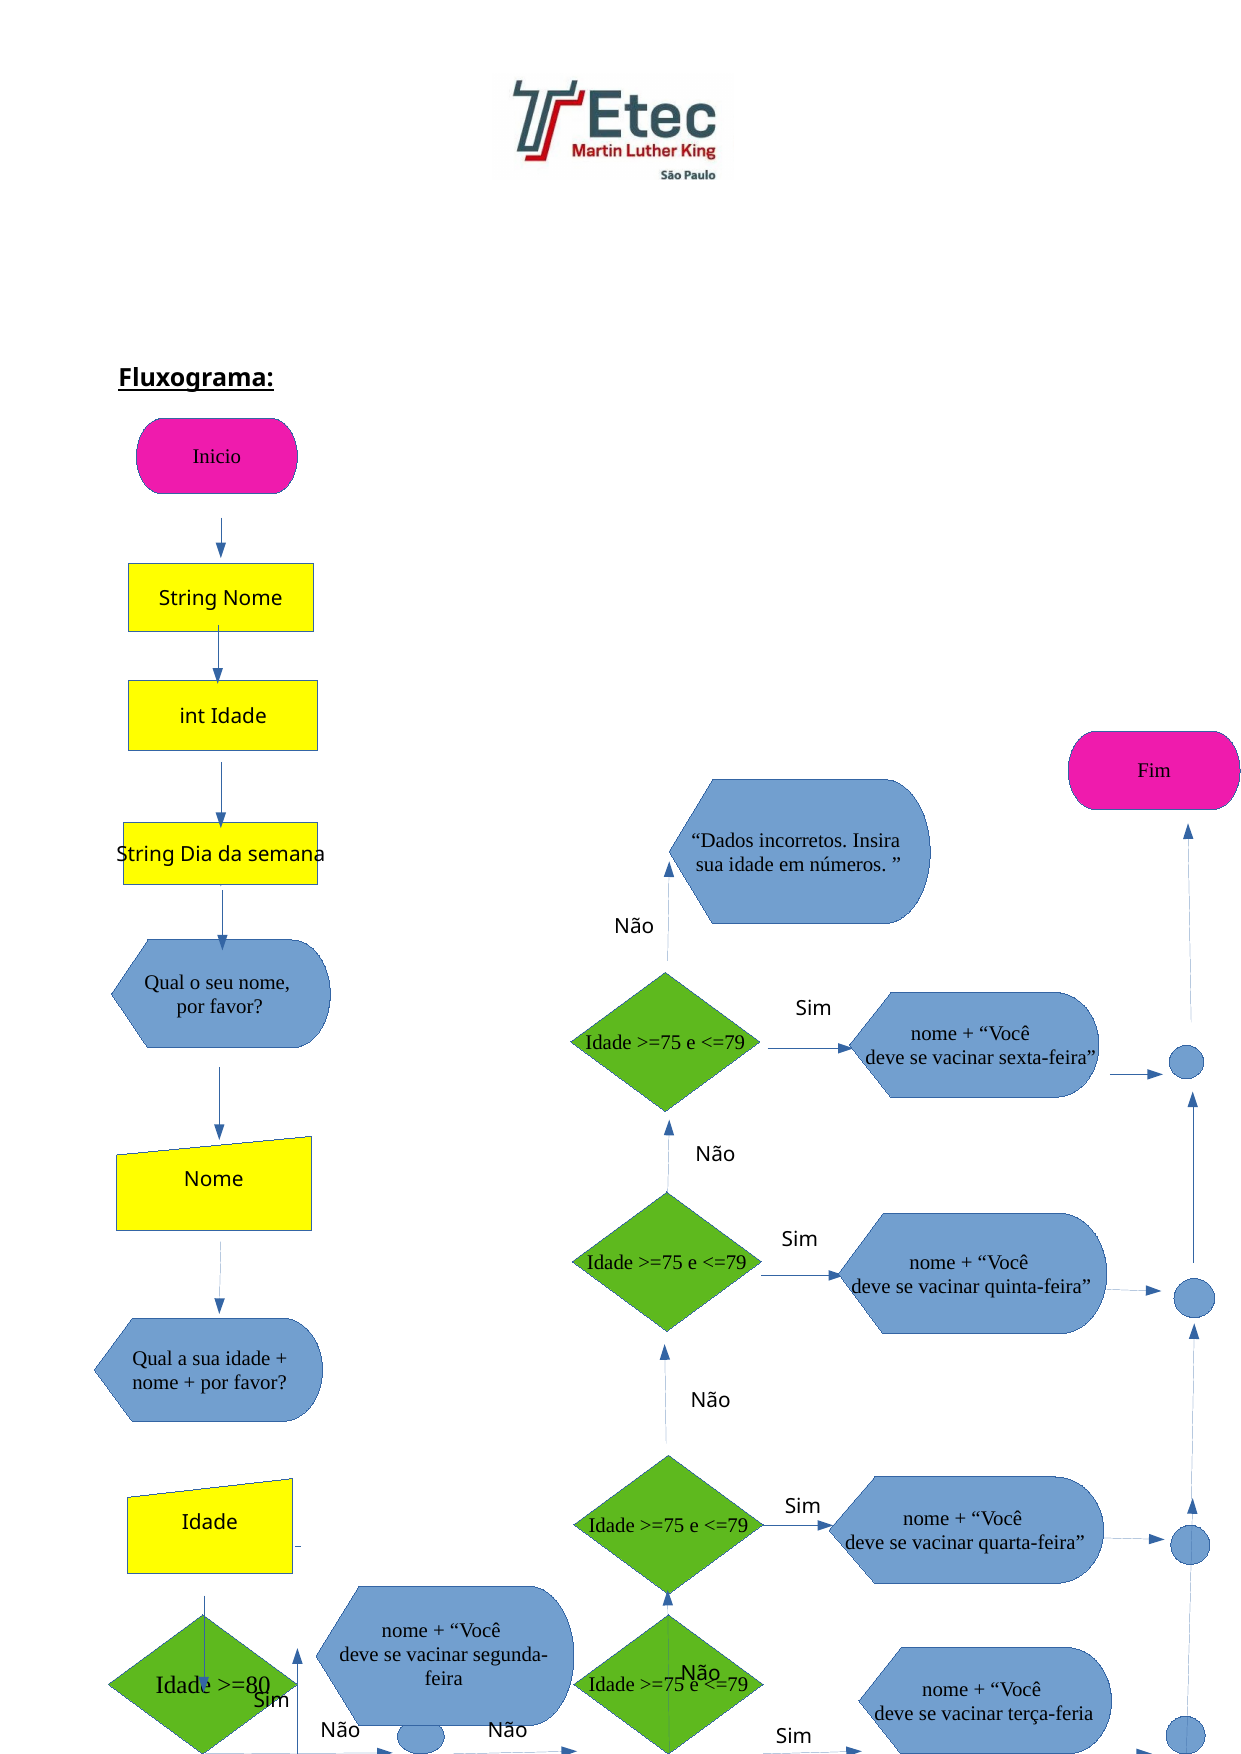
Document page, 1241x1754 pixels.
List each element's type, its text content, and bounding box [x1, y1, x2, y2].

text Fluxograma: [118, 360, 1122, 394]
picture [492, 73, 734, 180]
